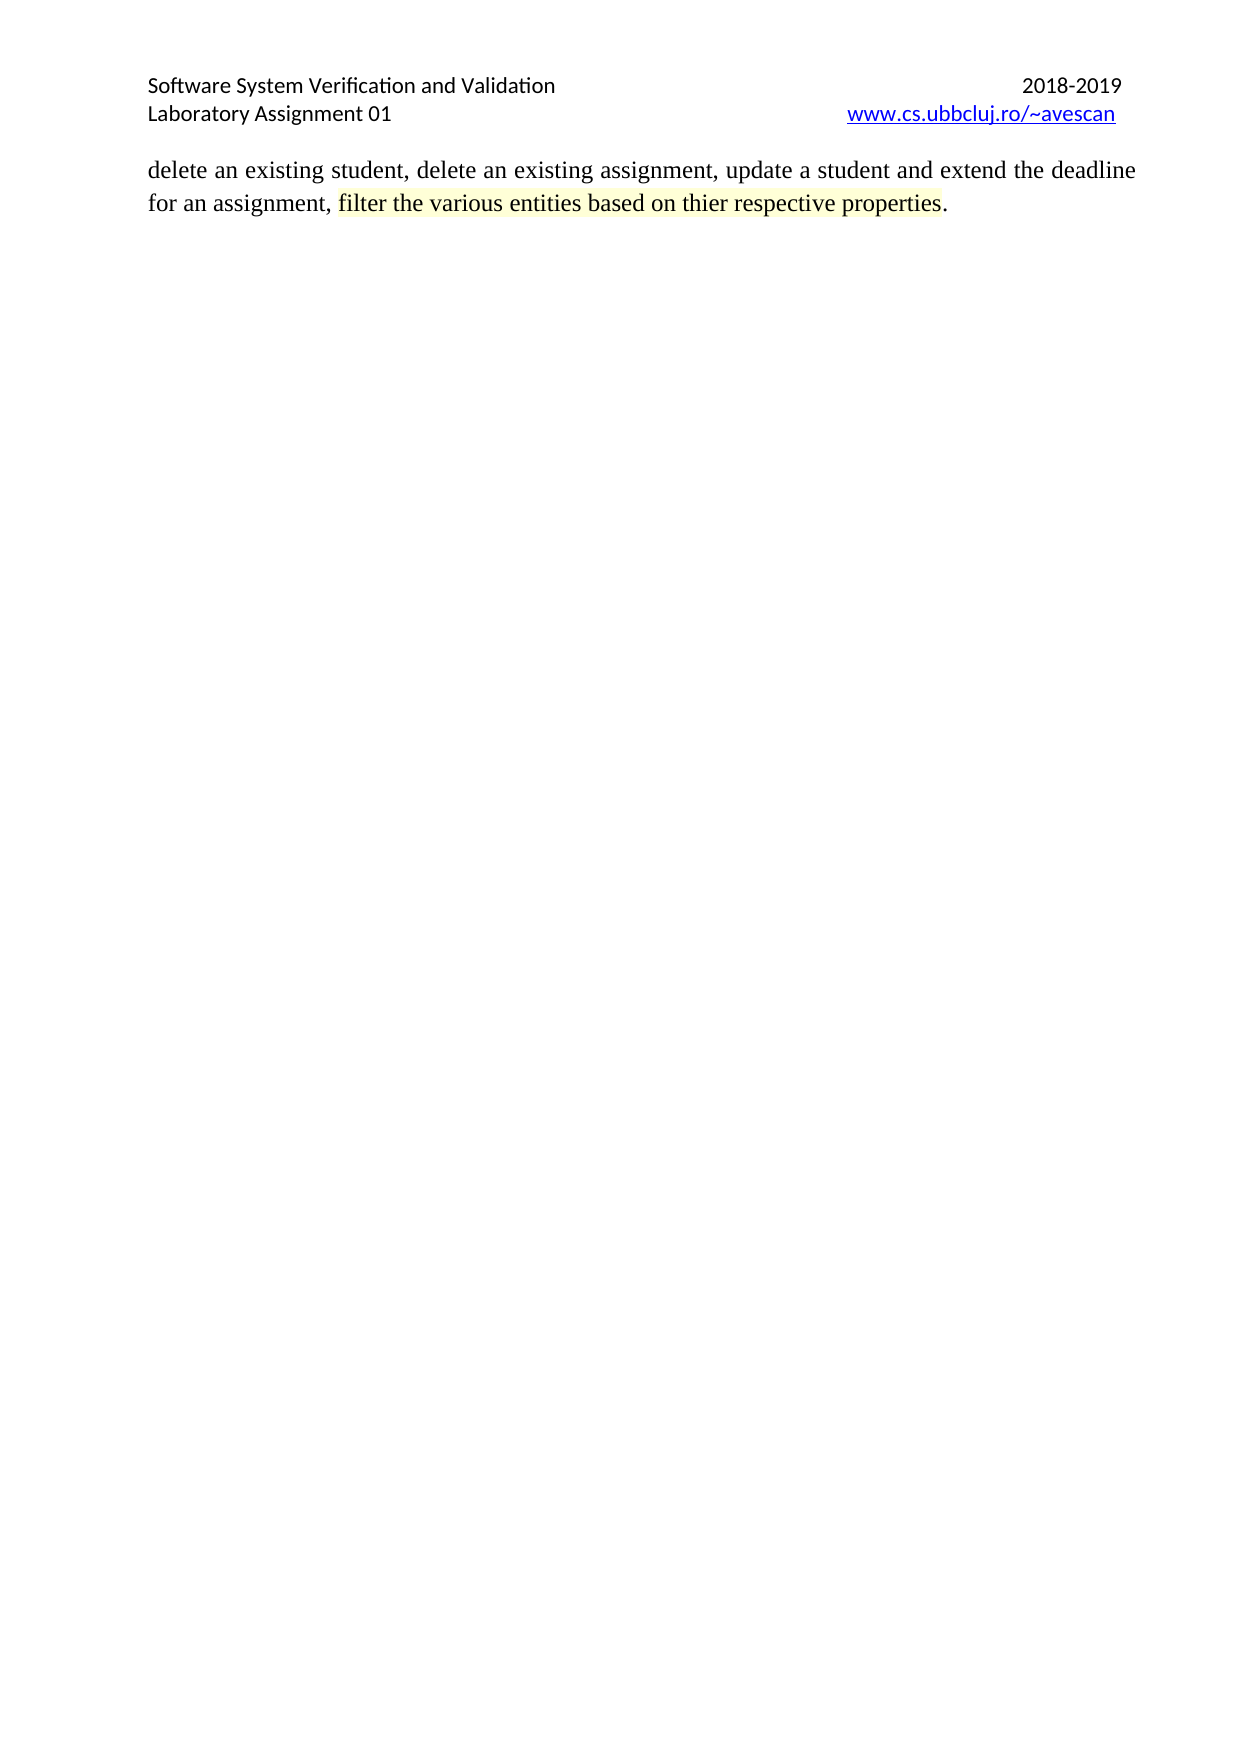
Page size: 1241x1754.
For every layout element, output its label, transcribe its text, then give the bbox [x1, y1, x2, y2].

text delete an existing student, delete an existing assignment, update a student and extend the deadline for an assignment, filter the various entities based on thier respective properties. [148, 155, 1137, 217]
